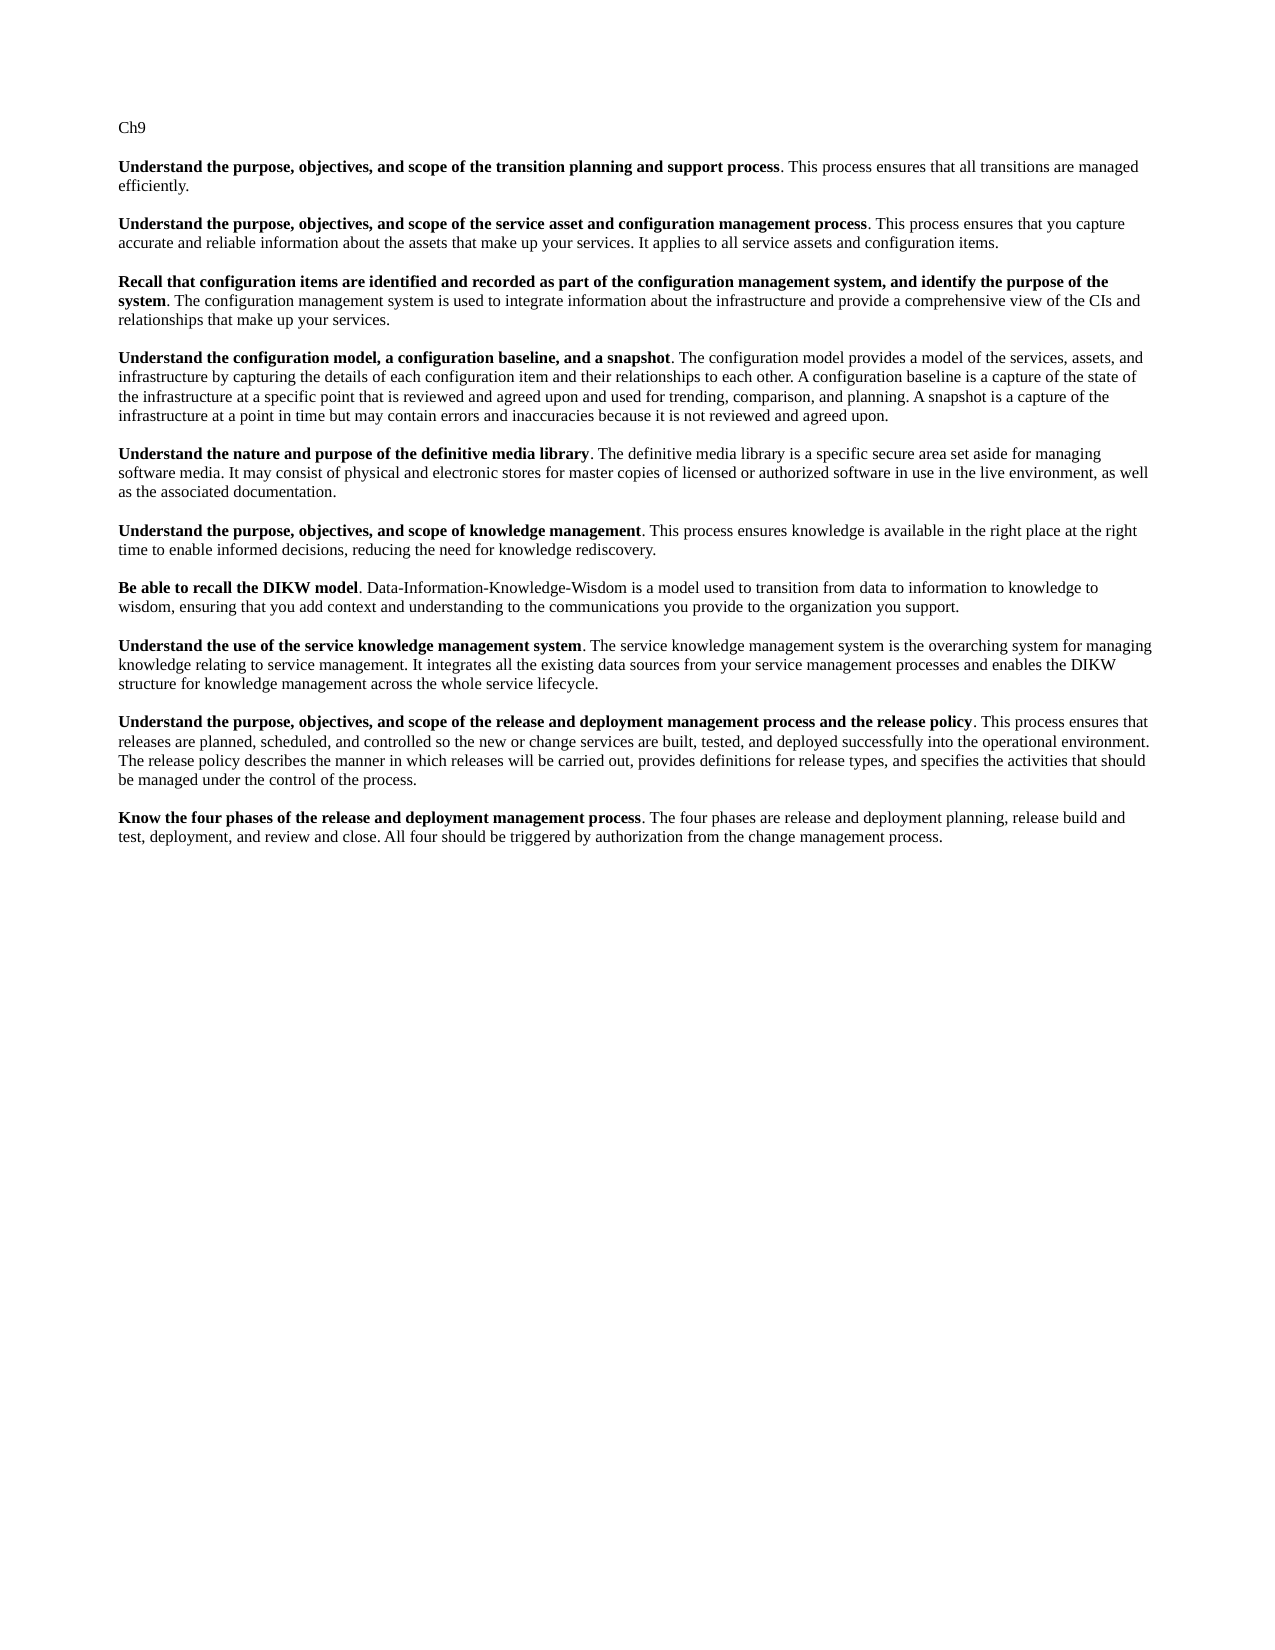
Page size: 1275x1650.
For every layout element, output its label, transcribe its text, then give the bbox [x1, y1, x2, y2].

text Ch9 [118, 118, 1157, 137]
text Understand the purpose, objectives, and scope of the transition planning and support process. This process ensures that all transitions are managed efficiently. Understand the purpose, objectives, and scope of the service asset and configuration management process. This process ensures that you capture accurate and reliable information about the assets that make up your services. It applies to all service assets and configuration items. Recall that configuration items are identified and recorded as part of the configuration management system, and identify the purpose of the system. The configuration management system is used to integrate information about the infrastructure and provide a comprehensive view of the CIs and relationships that make up your services. Understand the configuration model, a configuration baseline, and a snapshot. The configuration model provides a model of the services, assets, and infrastructure by capturing the details of each configuration item and their relationships to each other. A configuration baseline is a capture of the state of the infrastructure at a specific point that is reviewed and agreed upon and used for trending, comparison, and planning. A snapshot is a capture of the infrastructure at a point in time but may contain errors and inaccuracies because it is not reviewed and agreed upon. Understand the nature and purpose of the definitive media library. The definitive media library is a specific secure area set aside for managing software media. It may consist of physical and electronic stores for master copies of licensed or authorized software in use in the live environment, as well as the associated documentation. Understand the purpose, objectives, and scope of knowledge management. This process ensures knowledge is available in the right place at the right time to enable informed decisions, reducing the need for knowledge rediscovery. Be able to recall the DIKW model. Data-Information-Knowledge-Wisdom is a model used to transition from data to information to knowledge to wisdom, ensuring that you add context and understanding to the communications you provide to the organization you support. Understand the use of the service knowledge management system. The service knowledge management system is the overarching system for managing knowledge relating to service management. It integrates all the existing data sources from your service management processes and enables the DIKW structure for knowledge management across the whole service lifecycle. Understand the purpose, objectives, and scope of the release and deployment management process and the release policy. This process ensures that releases are planned, scheduled, and controlled so the new or change services are built, tested, and deployed successfully into the operational environment. The release policy describes the manner in which releases will be carried out, provides definitions for release types, and specifies the activities that should be managed under the control of the process. Know the four phases of the release and deployment management process. The four phases are release and deployment planning, release build and test, deployment, and review and close. All four should be triggered by authorization from the change management process. [118, 156, 1157, 846]
